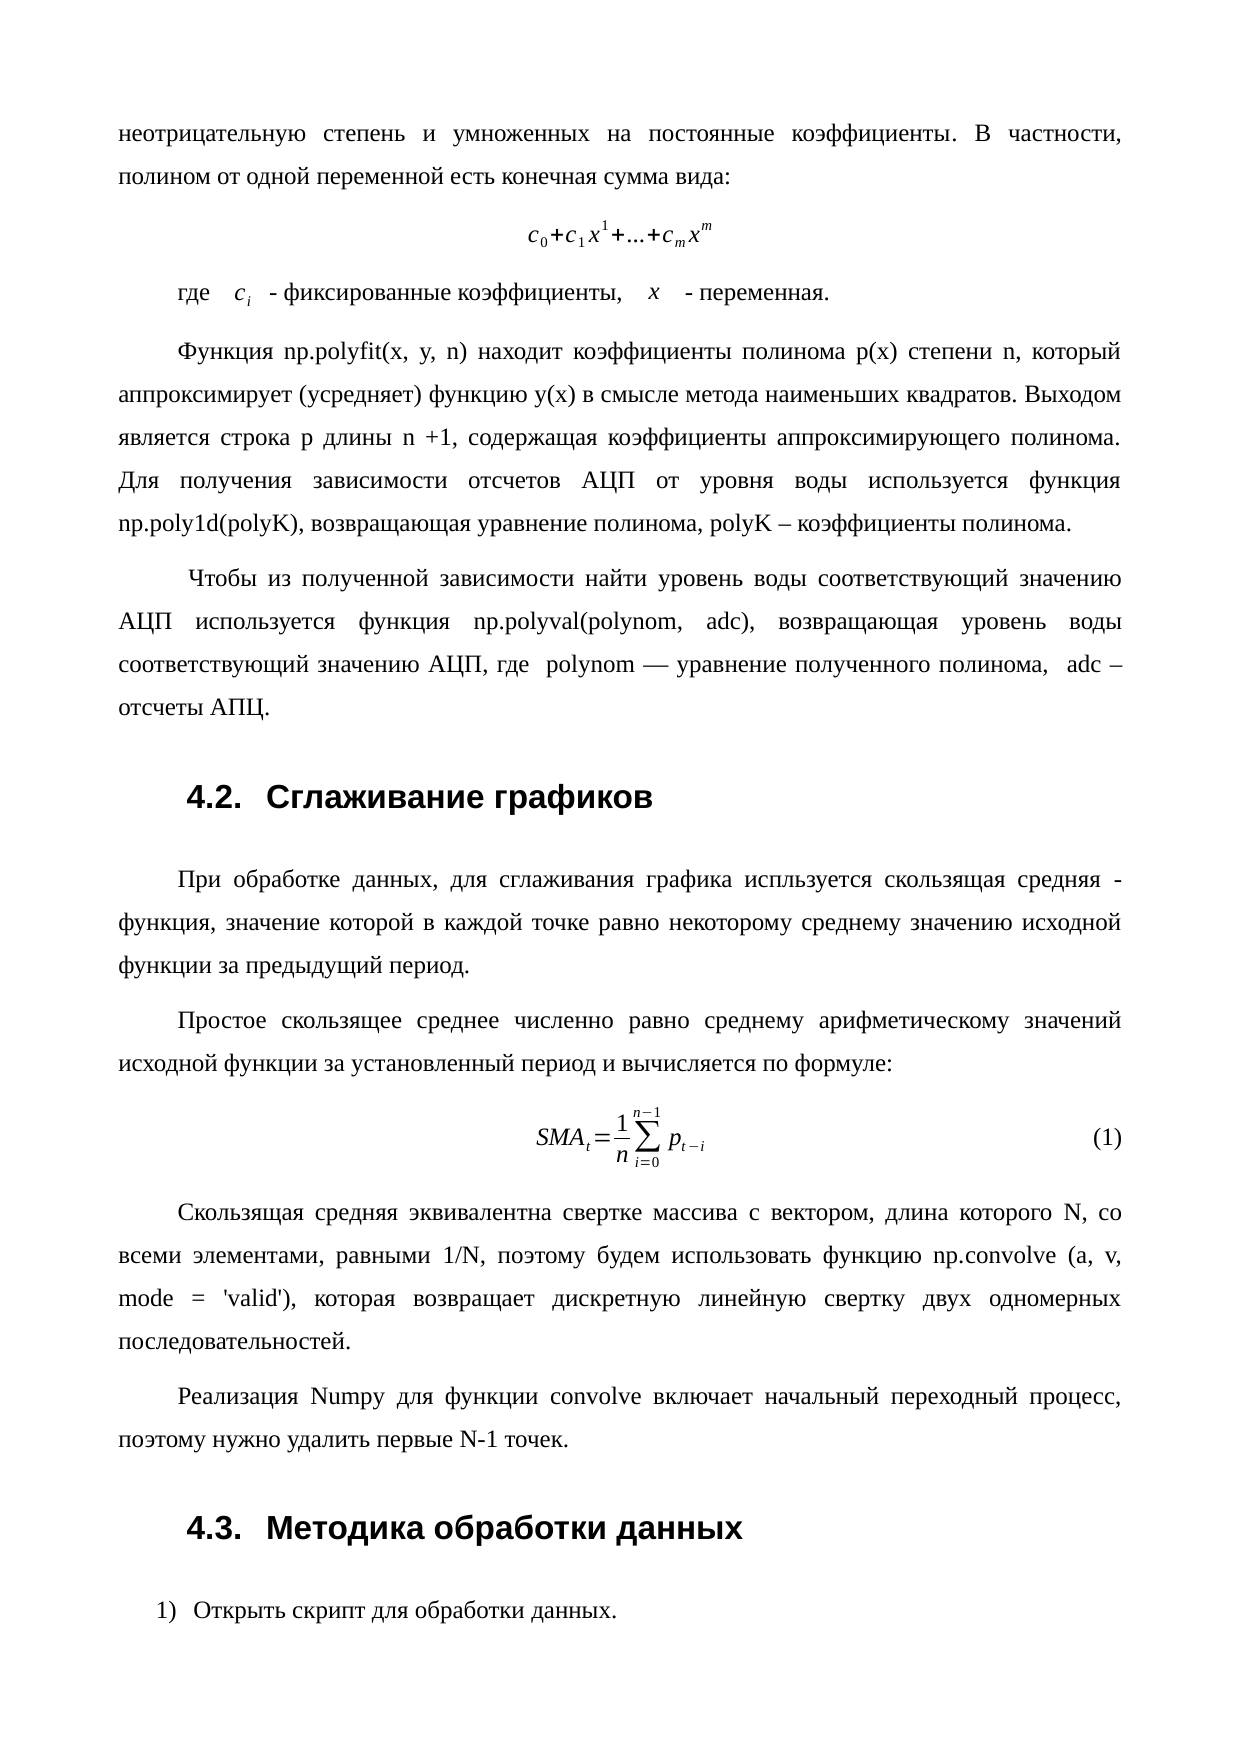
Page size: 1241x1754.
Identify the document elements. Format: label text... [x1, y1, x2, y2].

subtitle Методика обработки данных [118, 1508, 1122, 1547]
text Скользящая средняя эквивалентна свертке массива с вектором, длина которого N, со всеми элементами, равными 1/N, поэтому будем использовать функцию np.convolve (a, v, mode = 'valid'), которая возвращает дискретную линейную свертку двух одномерных последовательностей. [118, 1197, 1122, 1355]
text где - фиксированные коэффициенты, - переменная. [118, 277, 1122, 309]
text неотрицательную степень и умноженных на постоянные коэффициенты. В частности, полином от одной переменной есть конечная сумма вида: [118, 118, 1122, 190]
text (1) [118, 1103, 1122, 1170]
text Реализация Numpy для функции convolve включает начальный переходный процесс, поэтому нужно удалить первые N-1 точек. [118, 1381, 1122, 1453]
text Функция np.polyfit(x, y, n) находит коэффициенты полинома p(x) степени n, который аппроксимирует (усредняет) функцию y(x) в смысле метода наименьших квадратов. Выходом является строка p длины n +1, содержащая коэффициенты аппроксимирующего полинома. Для получения зависимости отсчетов АЦП от уровня воды используется функция np.poly1d(polyK), возвращающая уравнение полинома, polyK – коэффициенты полинома. [118, 336, 1122, 537]
text При обработке данных, для сглаживания графика испльзуется скользящая средняя - функция, значение которой в каждой точке равно некоторому среднему значению исходной функции за предыдущий период. [118, 864, 1122, 979]
subtitle Сглаживание графиков [118, 777, 1122, 815]
text Чтобы из полученной зависимости найти уровень воды соответствующий значению АЦП используется функция np.polyval(polynom, adc), возвращающая уровень воды соответствующий значению АЦП, где polynom — уравнение полученного полинома, adc – отсчеты АПЦ. [118, 563, 1122, 721]
list Открыть скрипт для обработки данных. [156, 1595, 1122, 1624]
text Простое скользящее среднее численно равно среднему арифметическому значений исходной функции за установленный период и вычисляется по формуле: [118, 1005, 1122, 1077]
